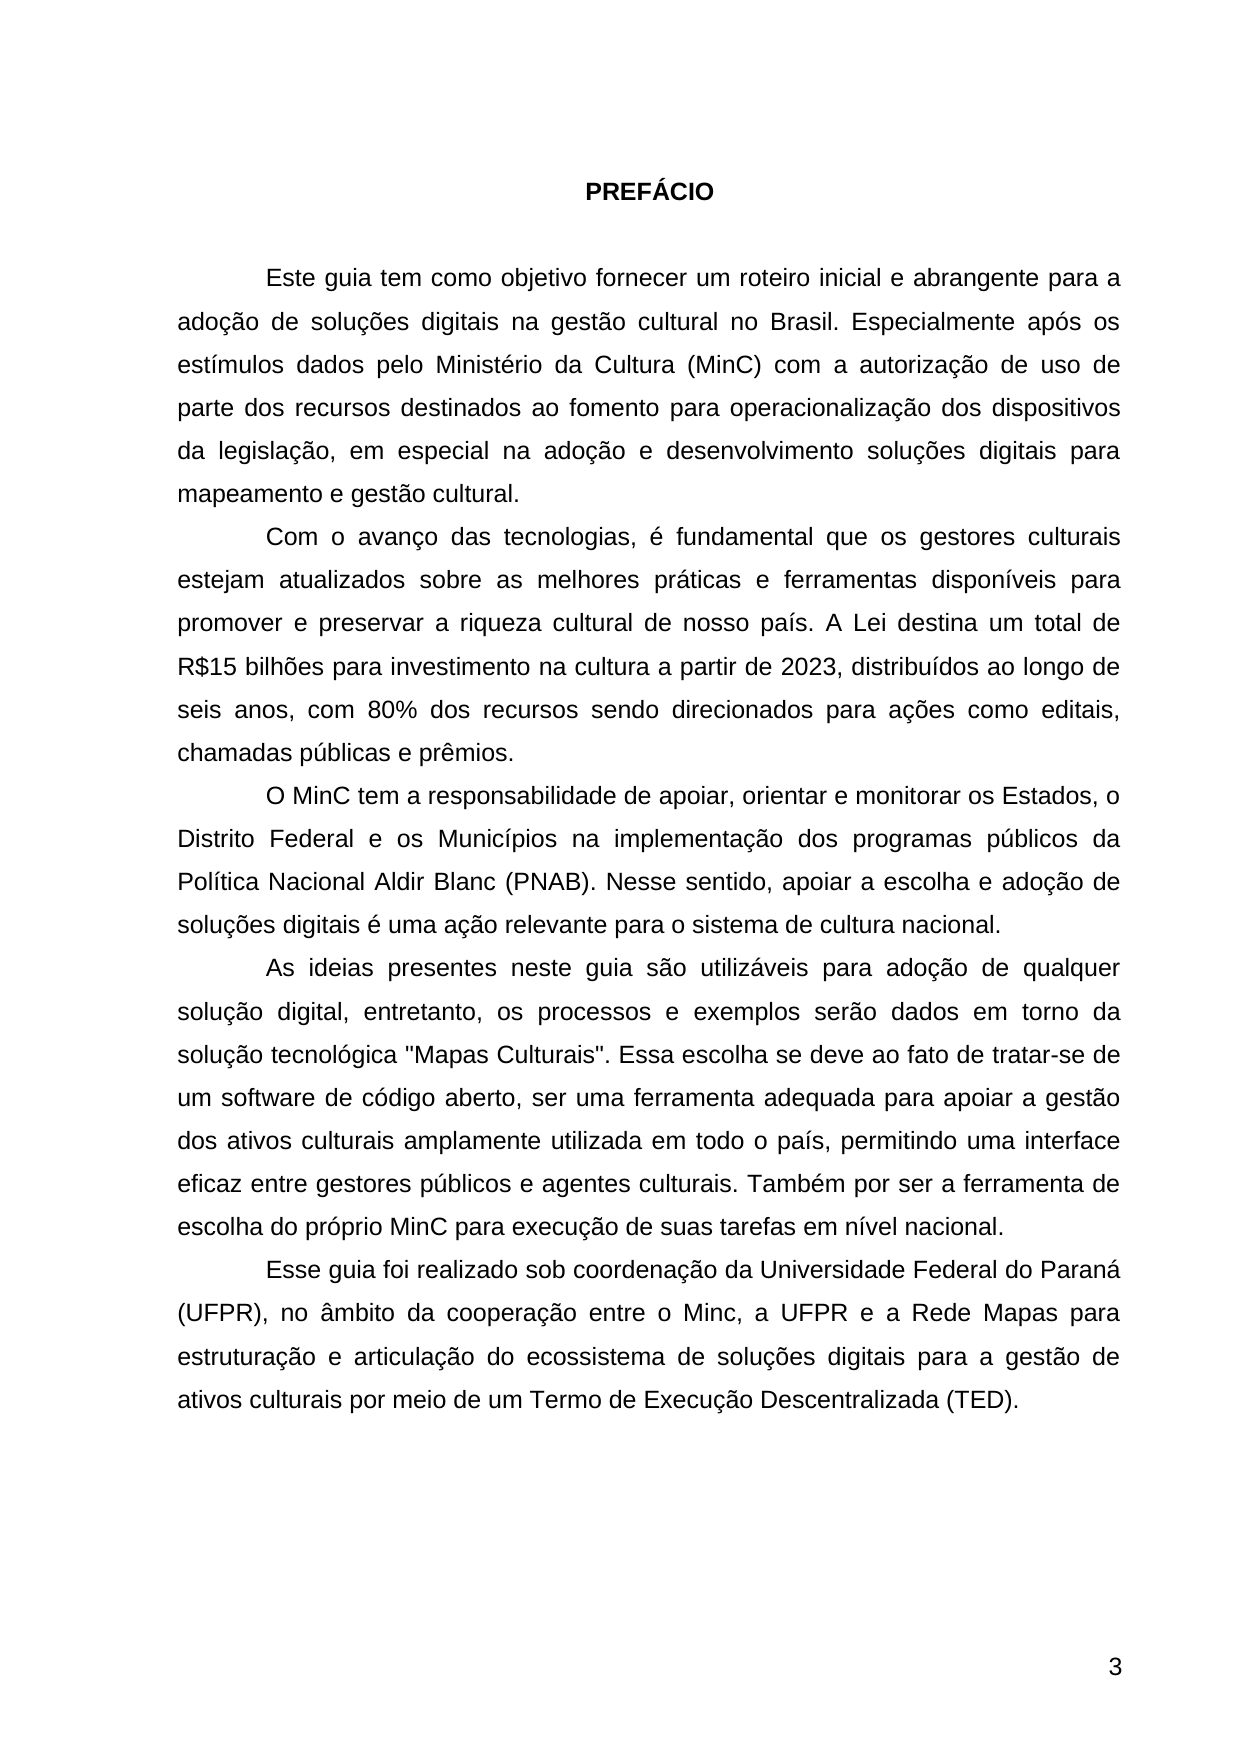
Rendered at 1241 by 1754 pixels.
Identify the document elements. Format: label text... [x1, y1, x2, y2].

text As ideias presentes neste guia são utilizáveis para adoção de qualquer solução digital, entretanto, os processos e exemplos serão dados em torno da solução tecnológica "Mapas Culturais". Essa escolha se deve ao fato de tratar-se de um software de código aberto, ser uma ferramenta adequada para apoiar a gestão dos ativos culturais amplamente utilizada em todo o país, permitindo uma interface eficaz entre gestores públicos e agentes culturais. Também por ser a ferramenta de escolha do próprio MinC para execução de suas tarefas em nível nacional. [177, 953, 1122, 1241]
text Este guia tem como objetivo fornecer um roteiro inicial e abrangente para a adoção de soluções digitais na gestão cultural no Brasil. Especialmente após os estímulos dados pelo Ministério da Cultura (MinC) com a autorização de uso de parte dos recursos destinados ao fomento para operacionalização dos dispositivos da legislação, em especial na adoção e desenvolvimento soluções digitais para mapeamento e gestão cultural. [177, 263, 1122, 508]
text O MinC tem a responsabilidade de apoiar, orientar e monitorar os Estados, o Distrito Federal e os Municípios na implementação dos programas públicos da Política Nacional Aldir Blanc (PNAB). Nesse sentido, apoiar a escolha e adoção de soluções digitais é uma ação relevante para o sistema de cultura nacional. [177, 781, 1122, 939]
text Esse guia foi realizado sob coordenação da Universidade Federal do Paraná (UFPR), no âmbito da cooperação entre o Minc, a UFPR e a Rede Mapas para estruturação e articulação do ecossistema de soluções digitais para a gestão de ativos culturais por meio de um Termo de Execução Descentralizada (TED). [177, 1255, 1122, 1413]
text Com o avanço das tecnologias, é fundamental que os gestores culturais estejam atualizados sobre as melhores práticas e ferramentas disponíveis para promover e preservar a riqueza cultural de nosso país. A Lei destina um total de R$15 bilhões para investimento na cultura a partir de 2023, distribuídos ao longo de seis anos, com 80% dos recursos sendo direcionados para ações como editais, chamadas públicas e prêmios. [177, 522, 1122, 766]
subtitle PREFÁCIO [177, 177, 1122, 206]
